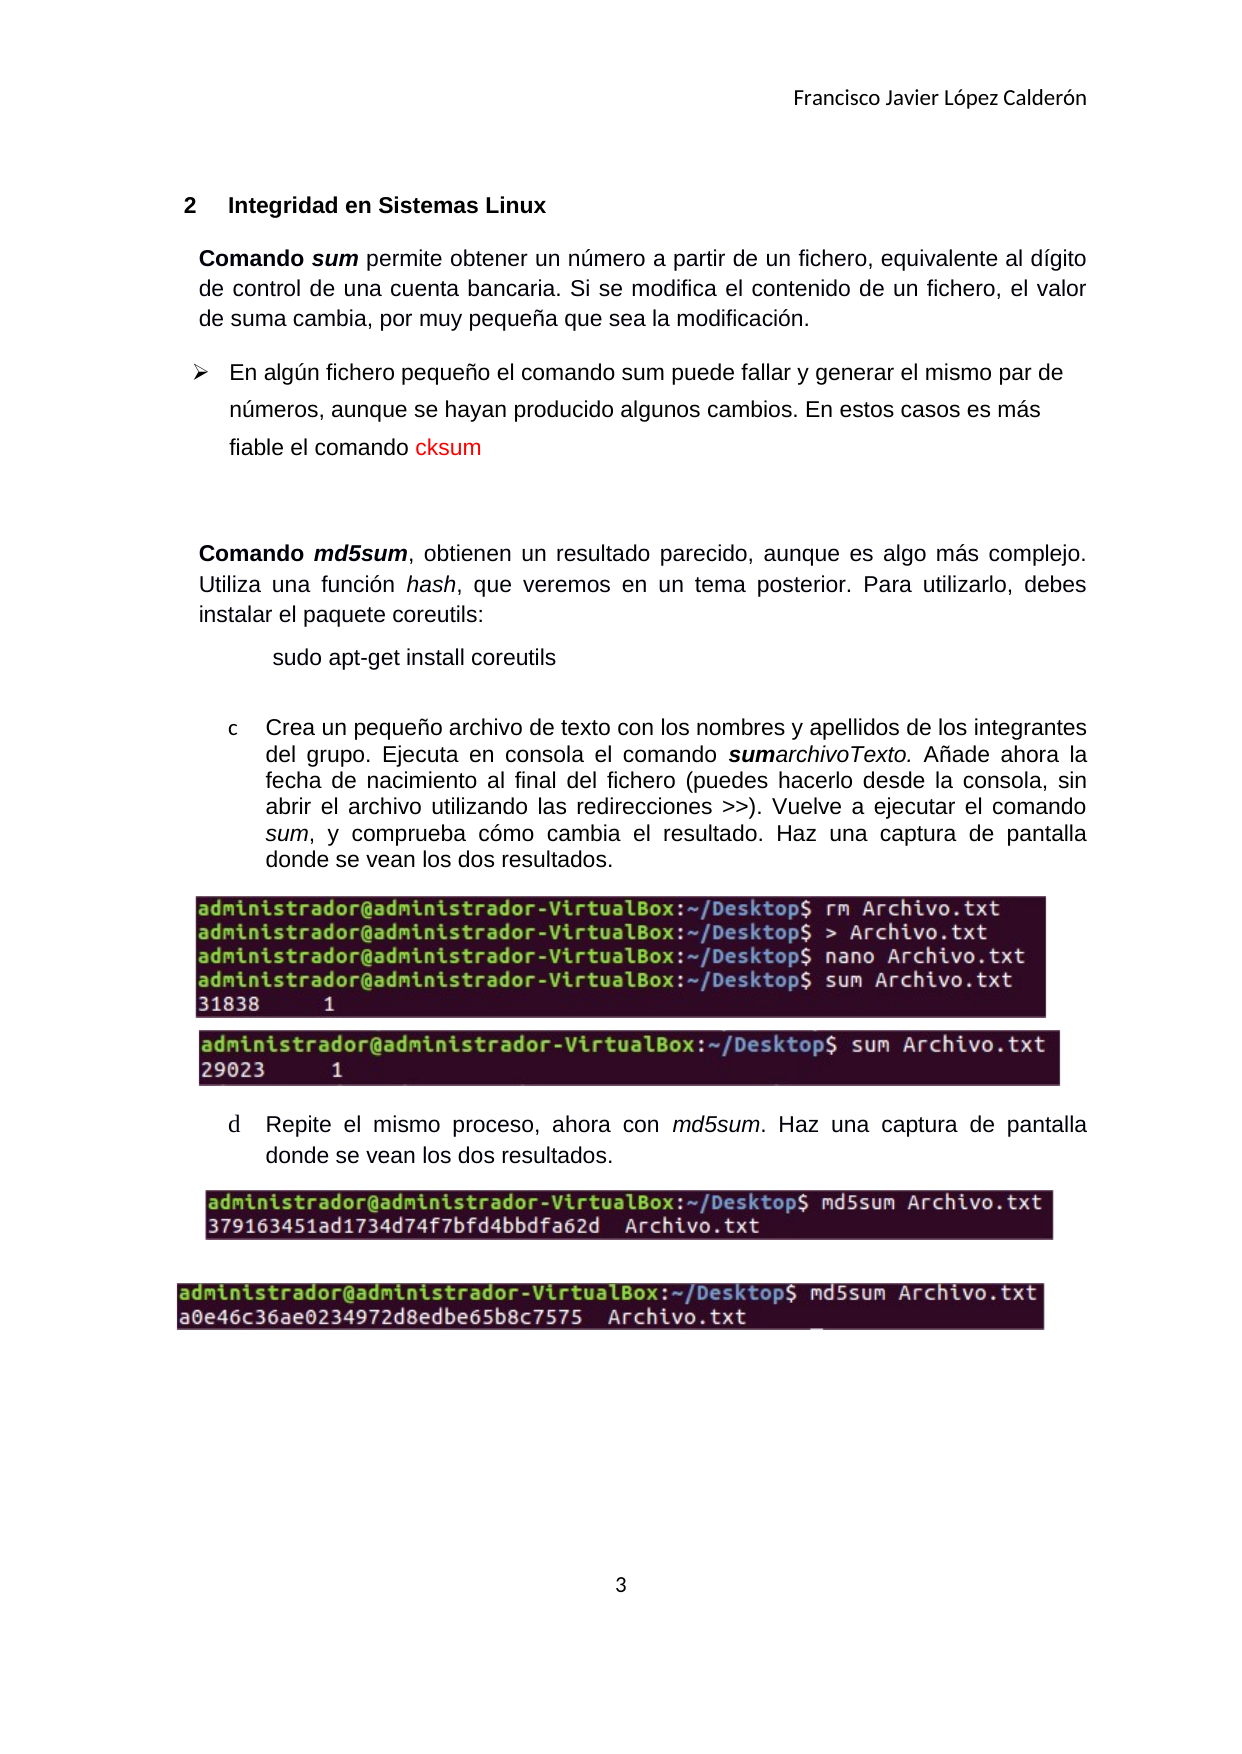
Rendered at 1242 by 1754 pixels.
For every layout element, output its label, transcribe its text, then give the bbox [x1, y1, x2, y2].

text Comando md5sum, obtienen un resultado parecido, aunque es algo más complejo. Utiliza una función hash, que veremos en un tema posterior. Para utilizarlo, debes instalar el paquete coreutils: [198, 540, 1087, 627]
text Comando sum permite obtener un número a partir de un fichero, equivalente al dígito de control de una cuenta bancaria. Si se modifica el contenido de un fichero, el valor de suma cambia, por muy pequeña que sea la modificación. [198, 244, 1087, 331]
list Repite el mismo proceso, ahora con md5sum. Haz una captura de pantalla donde se vean los dos resultados. [228, 1109, 1087, 1168]
list En algún fichero pequeño el comando sum puede fallar y generar el mismo par de números, aunque se hayan producido algunos cambios. En estos casos es más fiable el comando cksum [192, 348, 1087, 460]
picture [205, 1190, 1054, 1240]
text sudo apt-get install coreutils [198, 643, 1087, 670]
picture [198, 1030, 1060, 1086]
list Crea un pequeño archivo de texto con los nombres y apellidos de los integrantes del grupo. Ejecuta en consola el comando sumarchivoTexto. Añade ahora la fecha de nacimiento al final del fichero (puedes hacerlo desde la consola, sin abrir el archivo utilizando las redirecciones >>). Vuelve a ejecutar el comando sum, y comprueba cómo cambia el resultado. Haz una captura de pantalla donde se vean los dos resultados. [228, 713, 1087, 872]
picture [195, 896, 1047, 1018]
picture [176, 1283, 1045, 1330]
list Integridad en Sistemas Linux [184, 192, 1087, 218]
